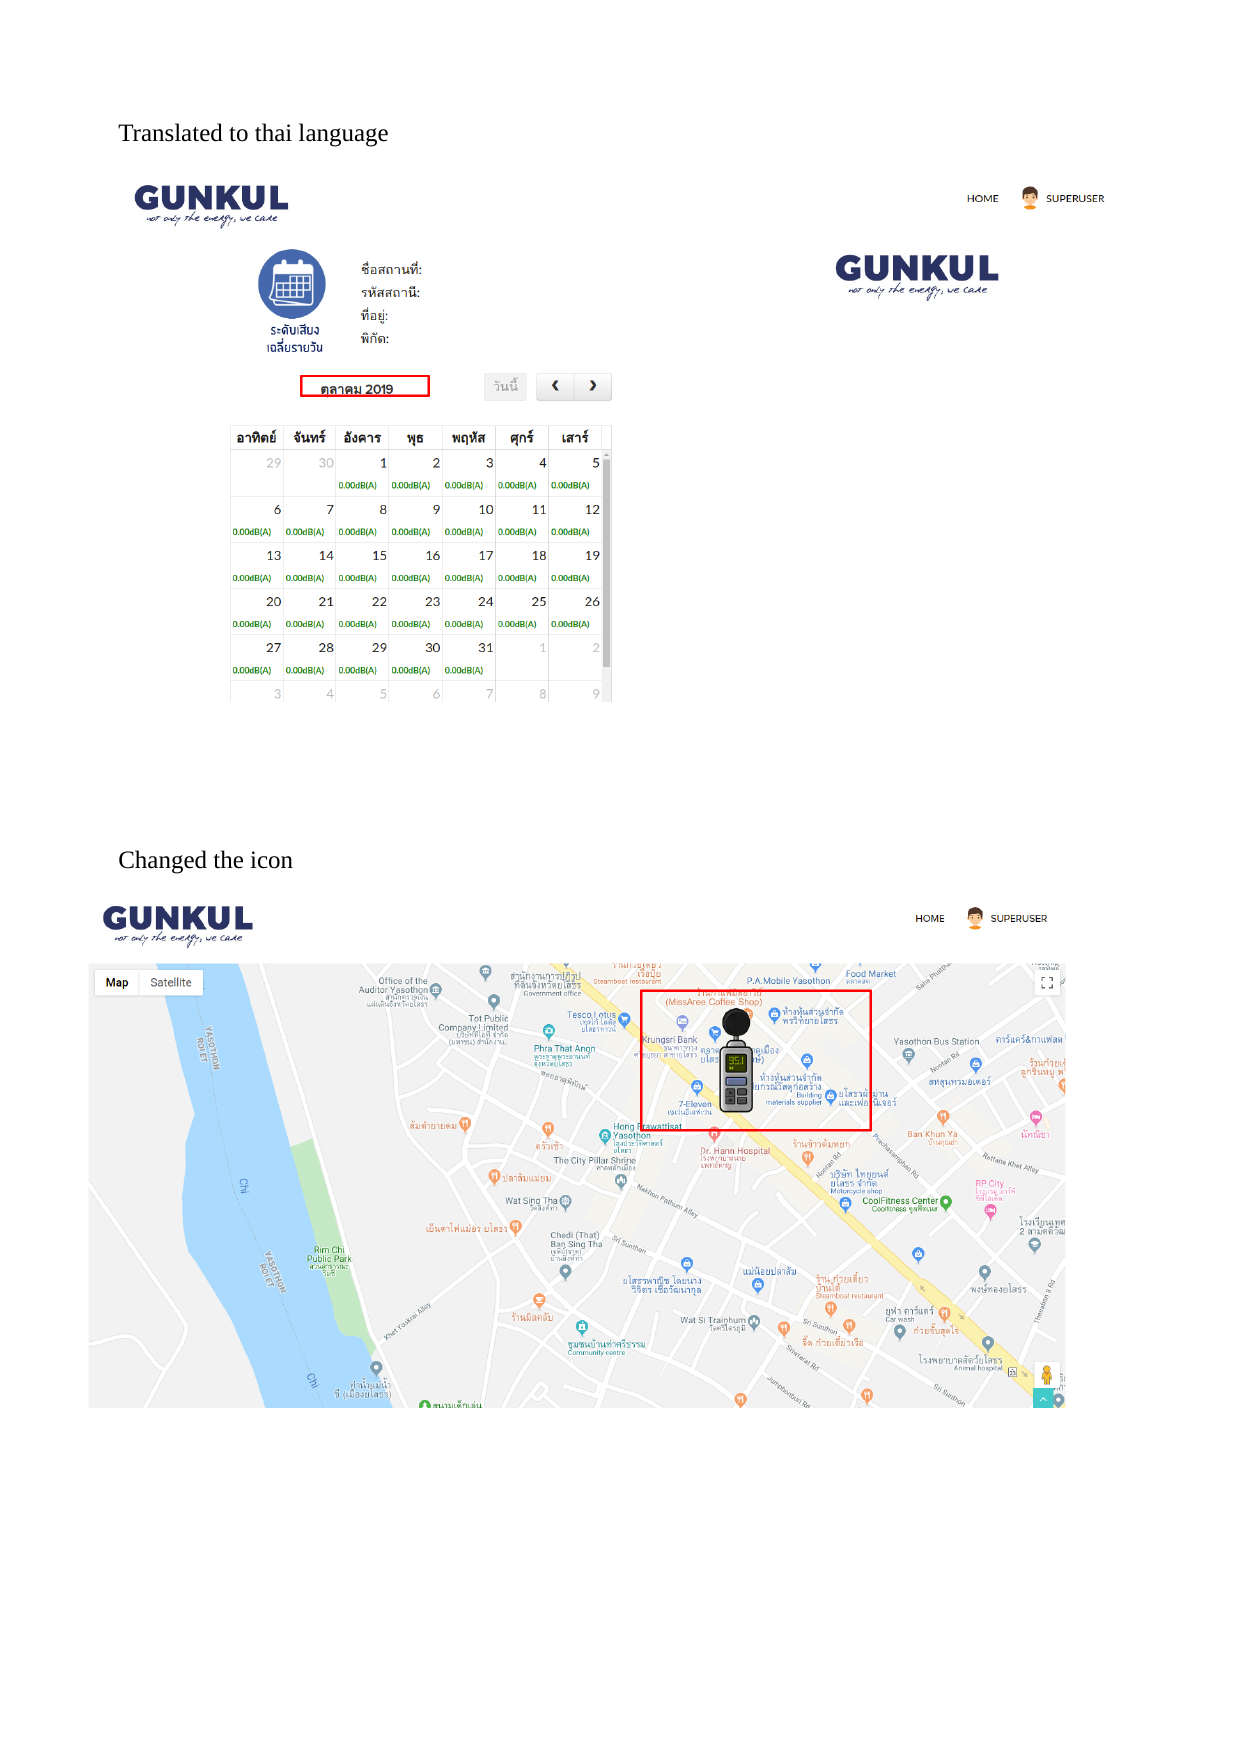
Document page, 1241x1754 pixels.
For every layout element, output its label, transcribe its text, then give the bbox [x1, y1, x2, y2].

picture [88, 896, 1066, 1408]
text Translated to thai language [118, 118, 1122, 147]
text Changed the icon [118, 845, 1122, 874]
picture [119, 176, 1124, 702]
